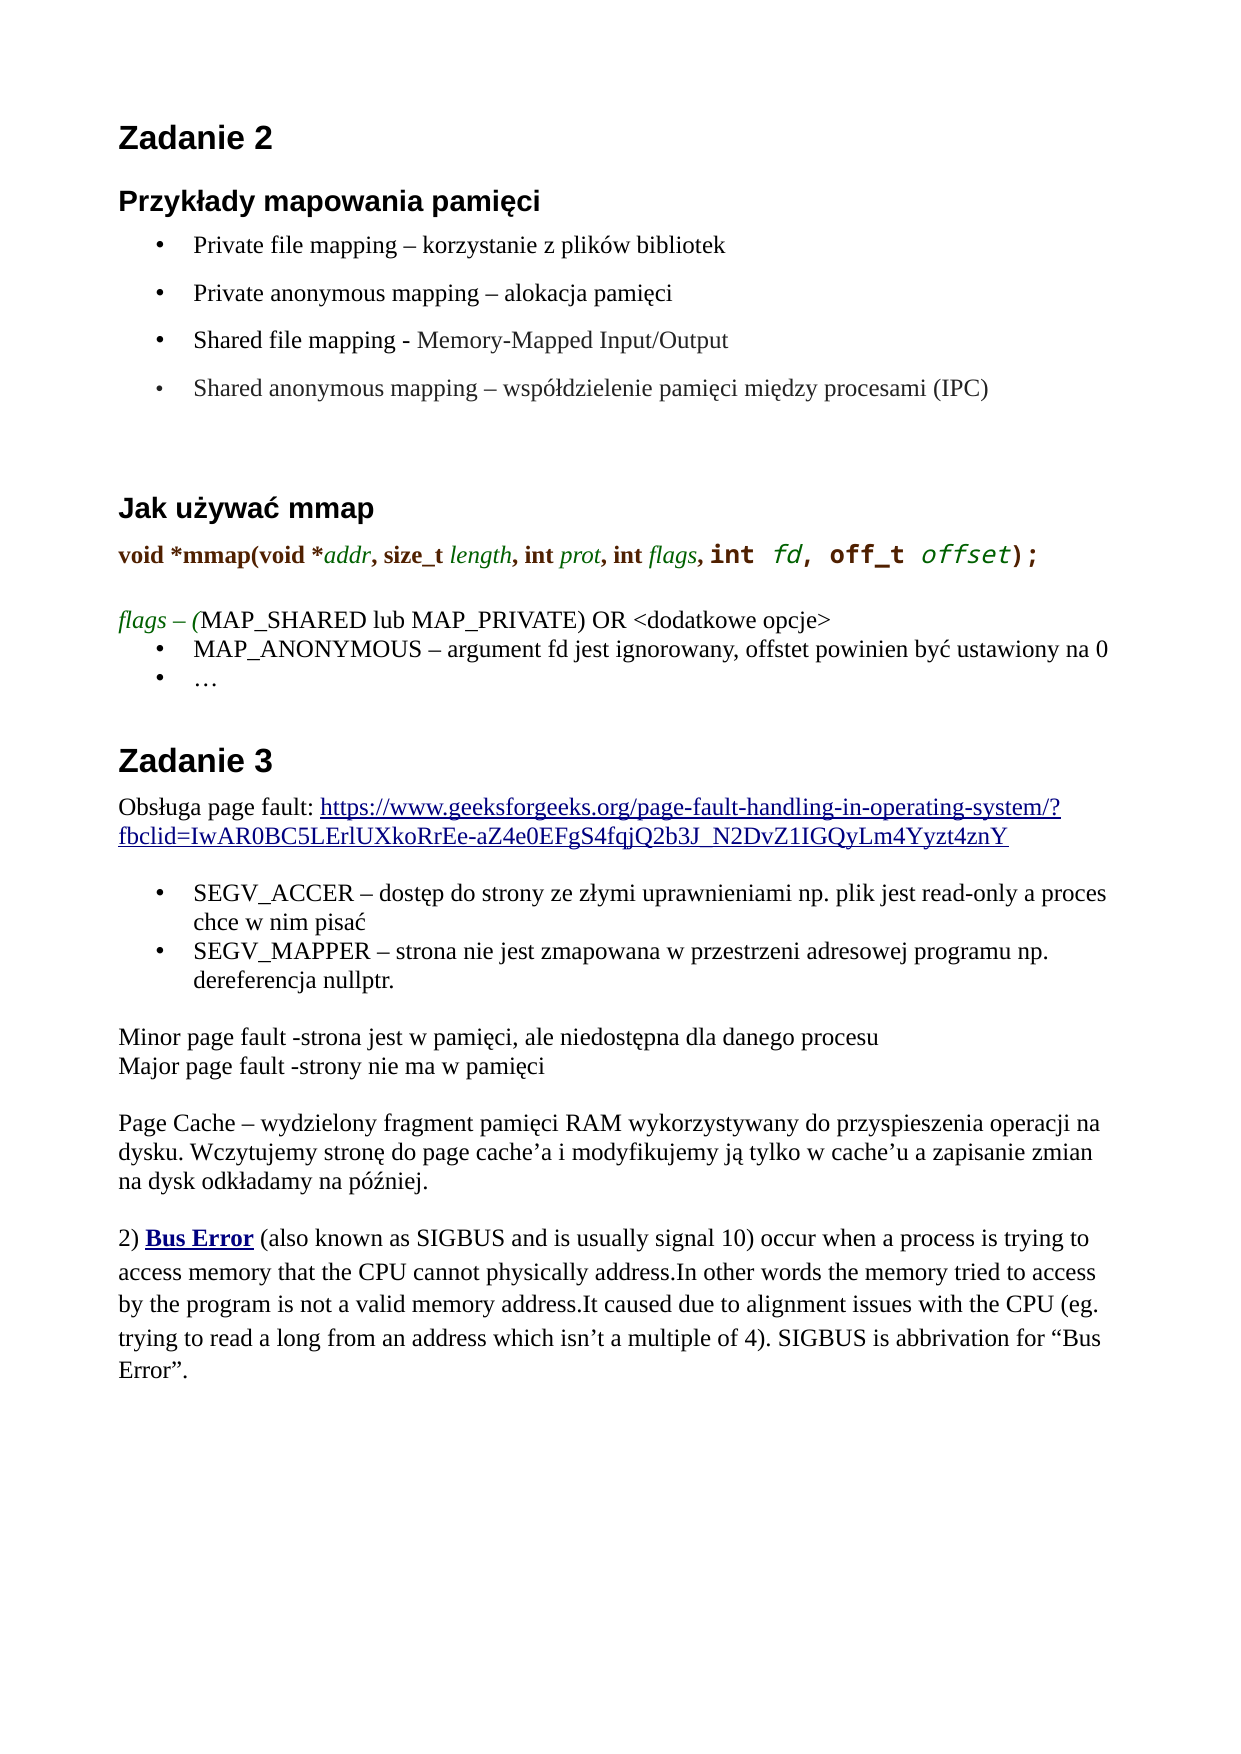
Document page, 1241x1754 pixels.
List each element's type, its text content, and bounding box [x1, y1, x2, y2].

text void *mmap(void *addr, size_t length, int prot, int flags, int fd, off_t offset); [118, 537, 1122, 571]
text flags – (MAP_SHARED lub MAP_PRIVATE) OR <dodatkowe opcje> [118, 605, 1122, 634]
text Obsługa page fault: https://www.geeksforgeeks.org/page-fault-handling-in-operating-system/?fbclid=IwAR0BC5LErlUXkoRrEe-aZ4e0EFgS4fqjQ2b3J_N2DvZ1IGQyLm4Yyzt4znY [118, 792, 1122, 850]
list Private file mapping – korzystanie z plików bibliotek [156, 230, 1122, 259]
text Minor page fault -strona jest w pamięci, ale niedostępna dla danego procesu [118, 1022, 1122, 1051]
list Shared anonymous mapping – współdzielenie pamięci między procesami (IPC) [156, 373, 1122, 402]
text 2) Bus Error (also known as SIGBUS and is usually signal 10) occur when a process is trying to access memory that the CPU cannot physically address.In other words the memory tried to access by the program is not a valid memory address.It caused due to alignment issues with the CPU (eg. trying to read a long from an address which isn’t a multiple of 4). SIGBUS is abbrivation for “Bus Error”. [118, 1223, 1122, 1384]
list Private anonymous mapping – alokacja pamięci [156, 278, 1122, 306]
list Shared file mapping - Memory-Mapped Input/Output [156, 325, 1122, 354]
list MAP_ANONYMOUS – argument fd jest ignorowany, offstet powinien być ustawiony na 0 [156, 634, 1122, 663]
text Page Cache – wydzielony fragment pamięci RAM wykorzystywany do przyspieszenia operacji na dysku. Wczytujemy stronę do page cache’a i modyfikujemy ją tylko w cache’u a zapisanie zmian na dysk odkładamy na później. [118, 1108, 1122, 1195]
subtitle Zadanie 2 [118, 118, 1122, 157]
list SEGV_MAPPER – strona nie jest zmapowana w przestrzeni adresowej programu np. dereferencja nullptr. [156, 936, 1122, 993]
list SEGV_ACCER – dostęp do strony ze złymi uprawnieniami np. plik jest read-only a proces chce w nim pisać [156, 878, 1122, 936]
subtitle Przykłady mapowania pamięci [118, 184, 1122, 218]
text Major page fault -strony nie ma w pamięci [118, 1051, 1122, 1080]
list … [156, 663, 1122, 692]
subtitle Zadanie 3 [118, 741, 1122, 780]
subtitle Jak używać mmap [118, 491, 1122, 525]
